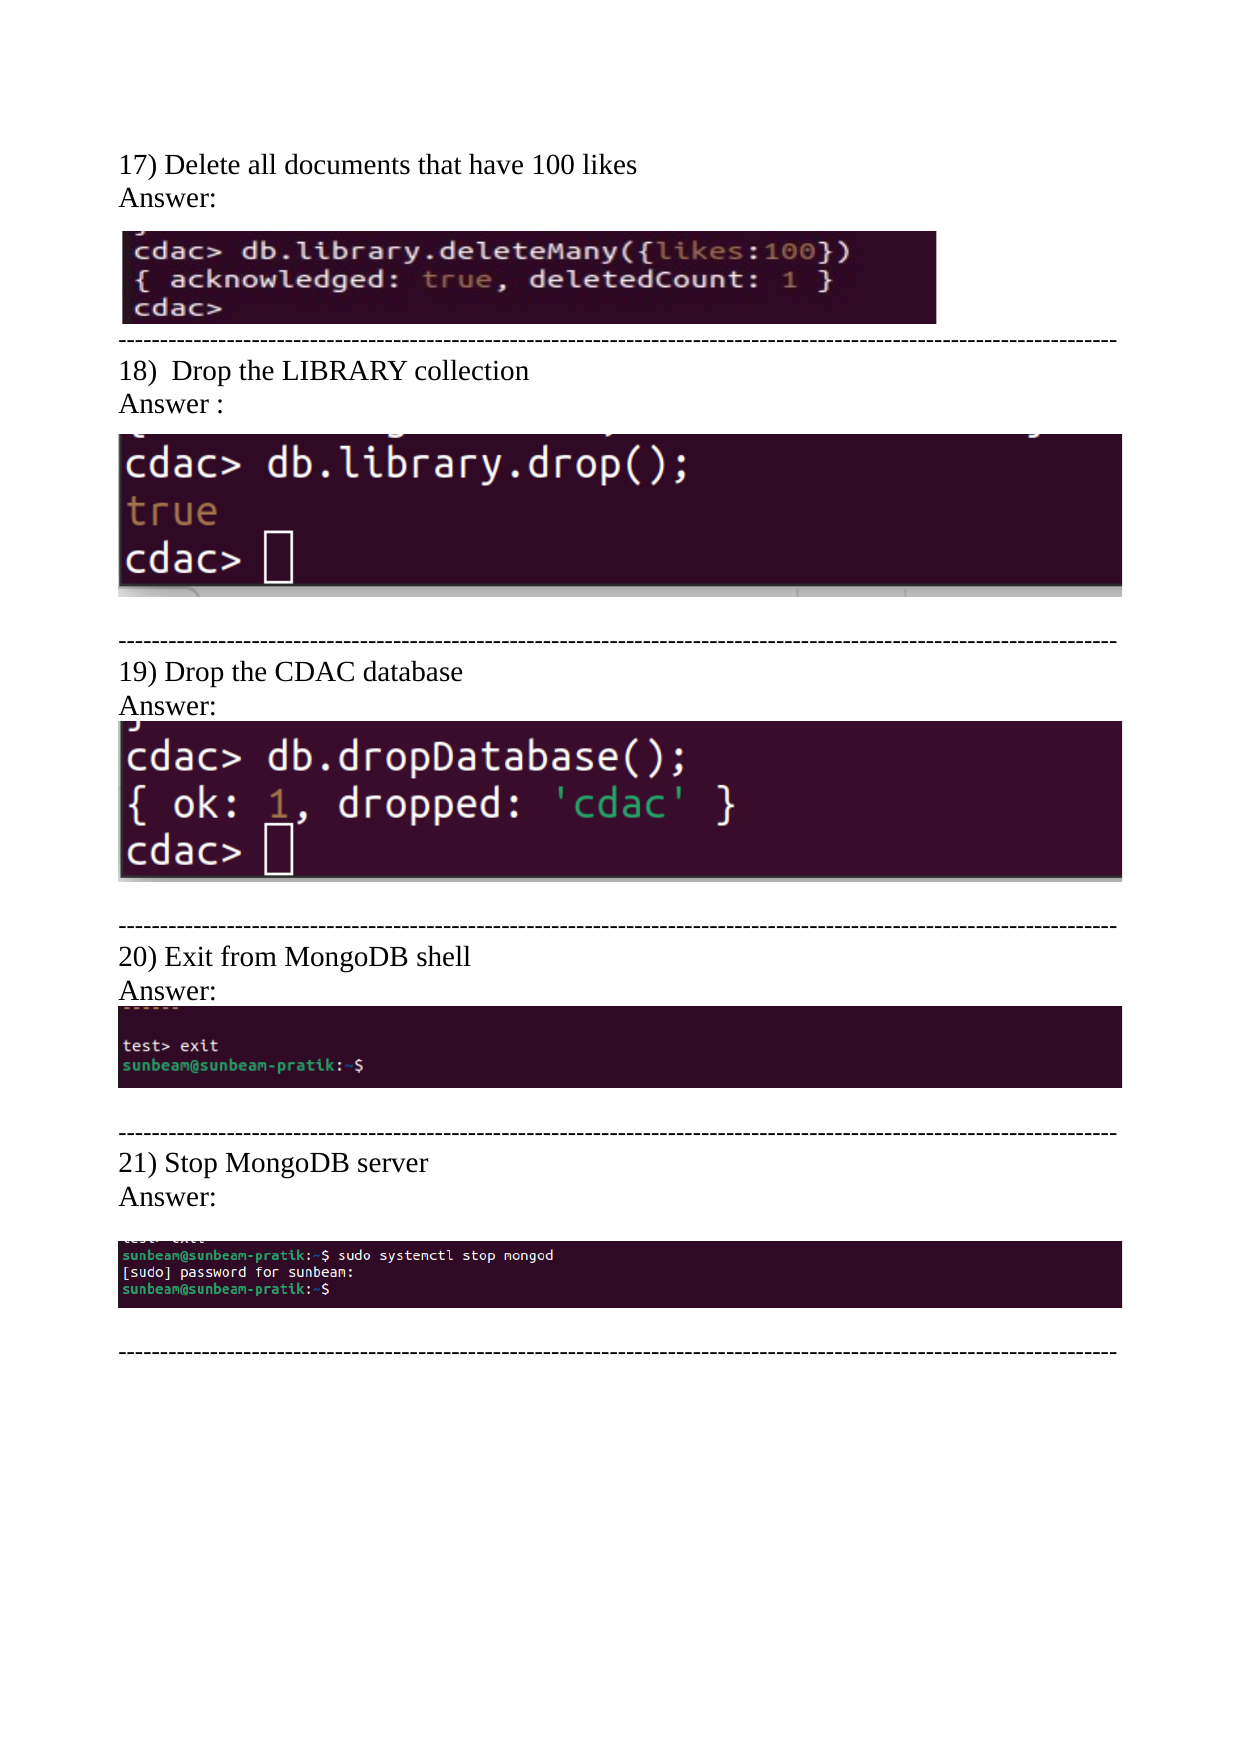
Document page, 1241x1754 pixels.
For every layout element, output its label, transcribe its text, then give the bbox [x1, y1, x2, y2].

picture [122, 231, 937, 324]
picture [118, 1006, 1123, 1088]
text Answer: [118, 688, 1122, 721]
text 20) Exit from MongoDB shell [118, 939, 1122, 973]
text 19) Drop the CDAC database [118, 654, 1122, 688]
text Answer: [118, 973, 1122, 1006]
text ------------------------------------------------------------------------------------------------------------------------ [118, 1336, 1122, 1365]
picture [118, 1241, 1123, 1308]
picture [118, 721, 1123, 882]
text 21) Stop MongoDB server [118, 1145, 1122, 1179]
text ------------------------------------------------------------------------------------------------------------------------ [118, 1117, 1122, 1145]
text 17) Delete all documents that have 100 likes [118, 147, 1122, 180]
text ------------------------------------------------------------------------------------------------------------------------ [118, 271, 1122, 353]
text ------------------------------------------------------------------------------------------------------------------------ [118, 625, 1122, 654]
text Answer: [118, 180, 1122, 214]
picture [118, 434, 1123, 597]
text ------------------------------------------------------------------------------------------------------------------------ [118, 911, 1122, 939]
text Answer : [118, 386, 1122, 420]
text Answer: [118, 1179, 1122, 1212]
text 18) Drop the LIBRARY collection [118, 353, 1122, 386]
